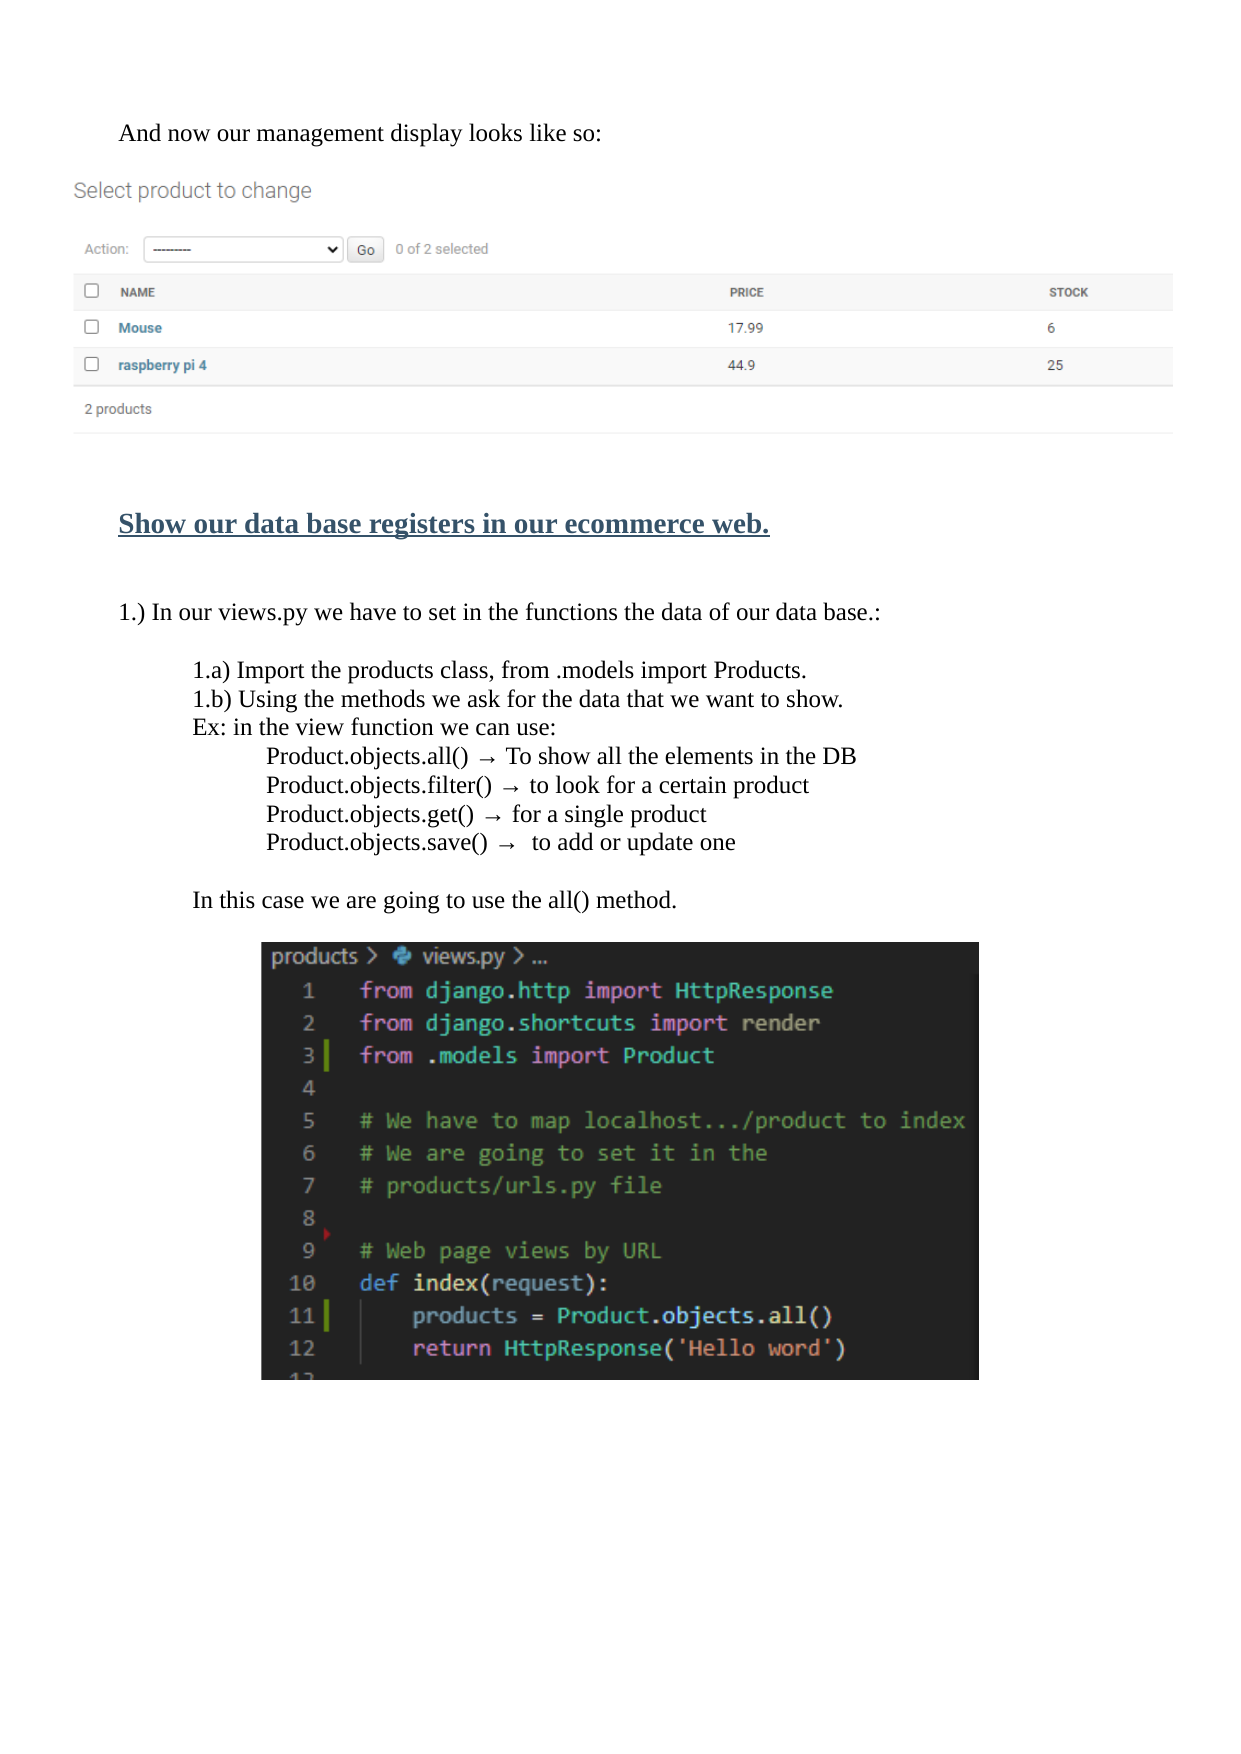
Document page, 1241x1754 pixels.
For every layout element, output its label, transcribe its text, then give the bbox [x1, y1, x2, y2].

text Product.objects.filter() → to look for a certain product [118, 770, 1122, 799]
text And now our management display looks like so: [118, 118, 1122, 147]
text Product.objects.all() → To show all the elements in the DB [118, 741, 1122, 770]
text 1.b) Using the methods we ask for the data that we want to show. [118, 684, 1122, 712]
text 1.) In our views.py we have to set in the functions the data of our data base.: [118, 597, 1122, 626]
picture [261, 942, 979, 1380]
picture [67, 175, 1173, 449]
text 1.a) Import the products class, from .models import Products. [118, 655, 1122, 684]
text Product.objects.save() → to add or update one [118, 827, 1122, 856]
text Show our data base registers in our ecommerce web. [118, 506, 1122, 540]
text In this case we are going to use the all() method. [118, 885, 1122, 914]
text Product.objects.get() → for a single product [118, 799, 1122, 827]
text Ex: in the view function we can use: [118, 712, 1122, 741]
